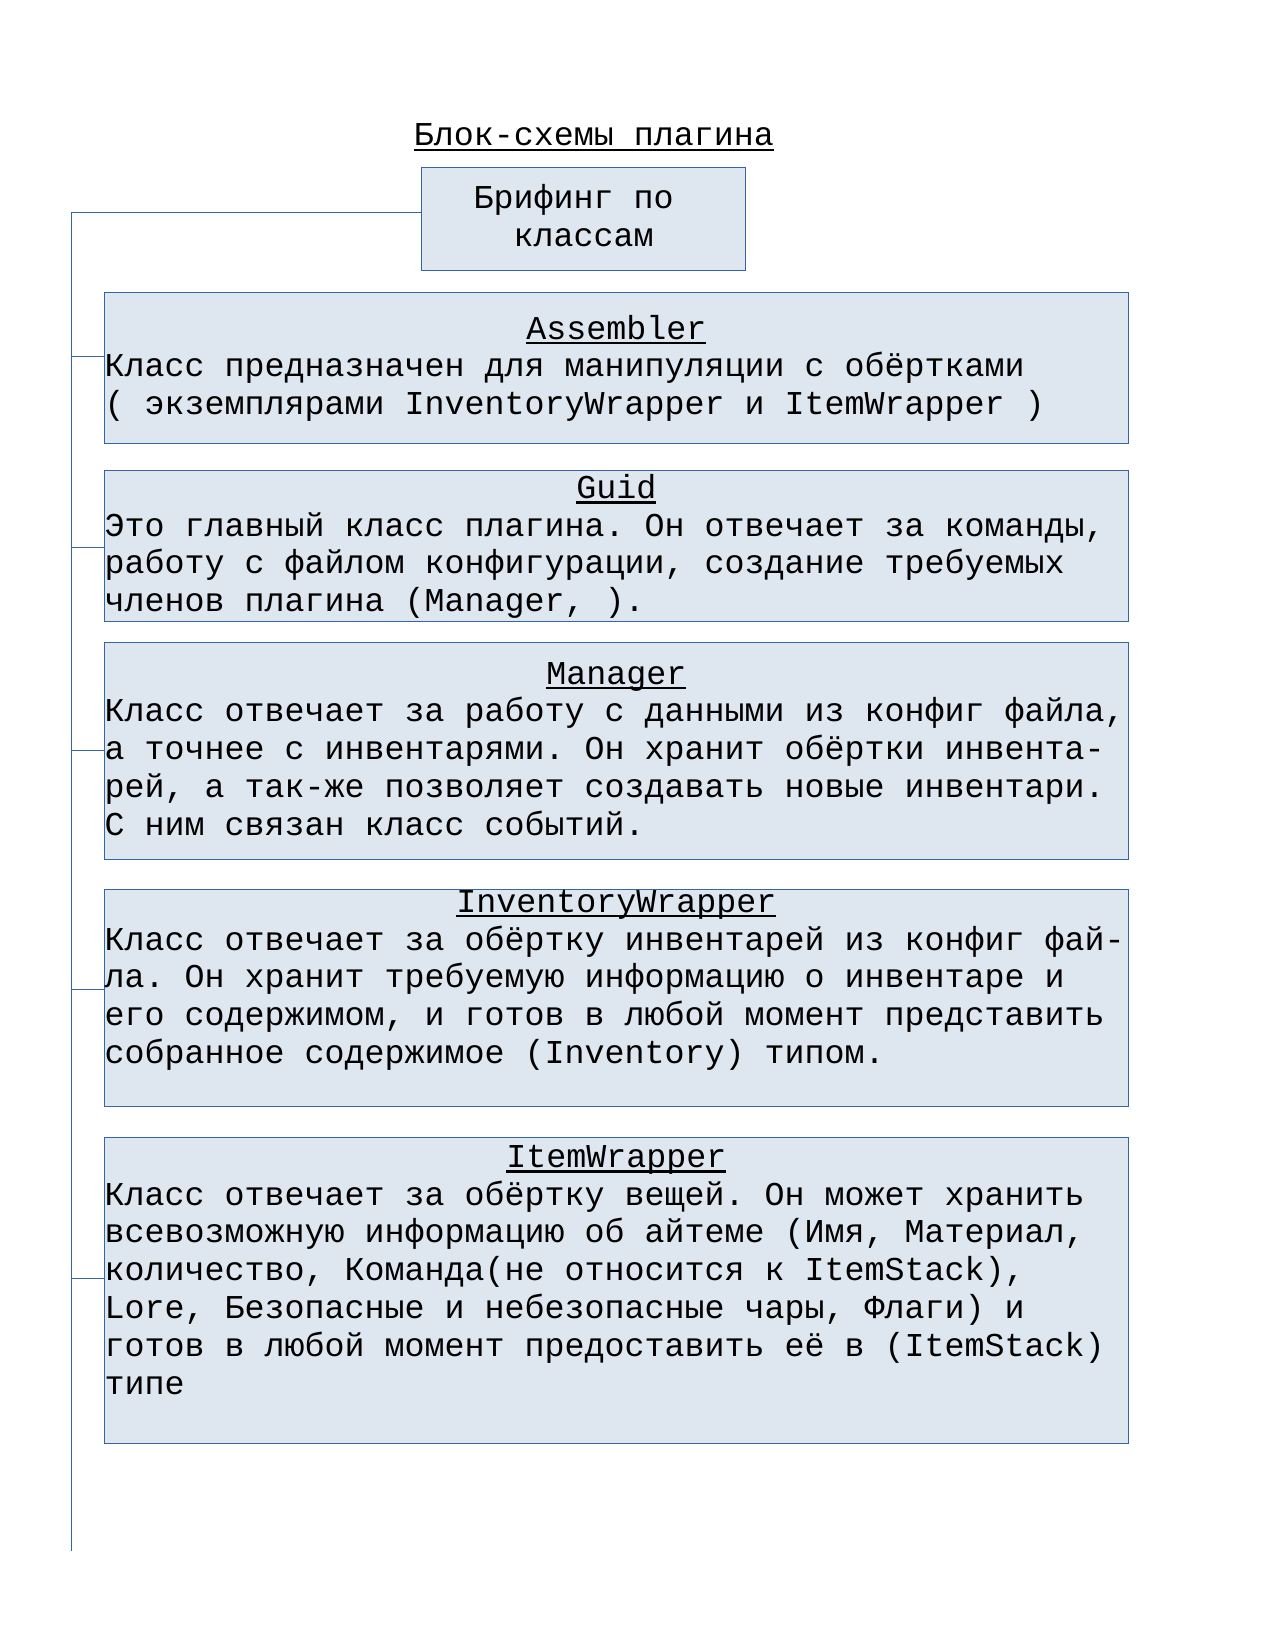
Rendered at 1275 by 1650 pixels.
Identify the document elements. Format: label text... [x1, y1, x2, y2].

text Блок-схемы плагина [118, 118, 1157, 156]
